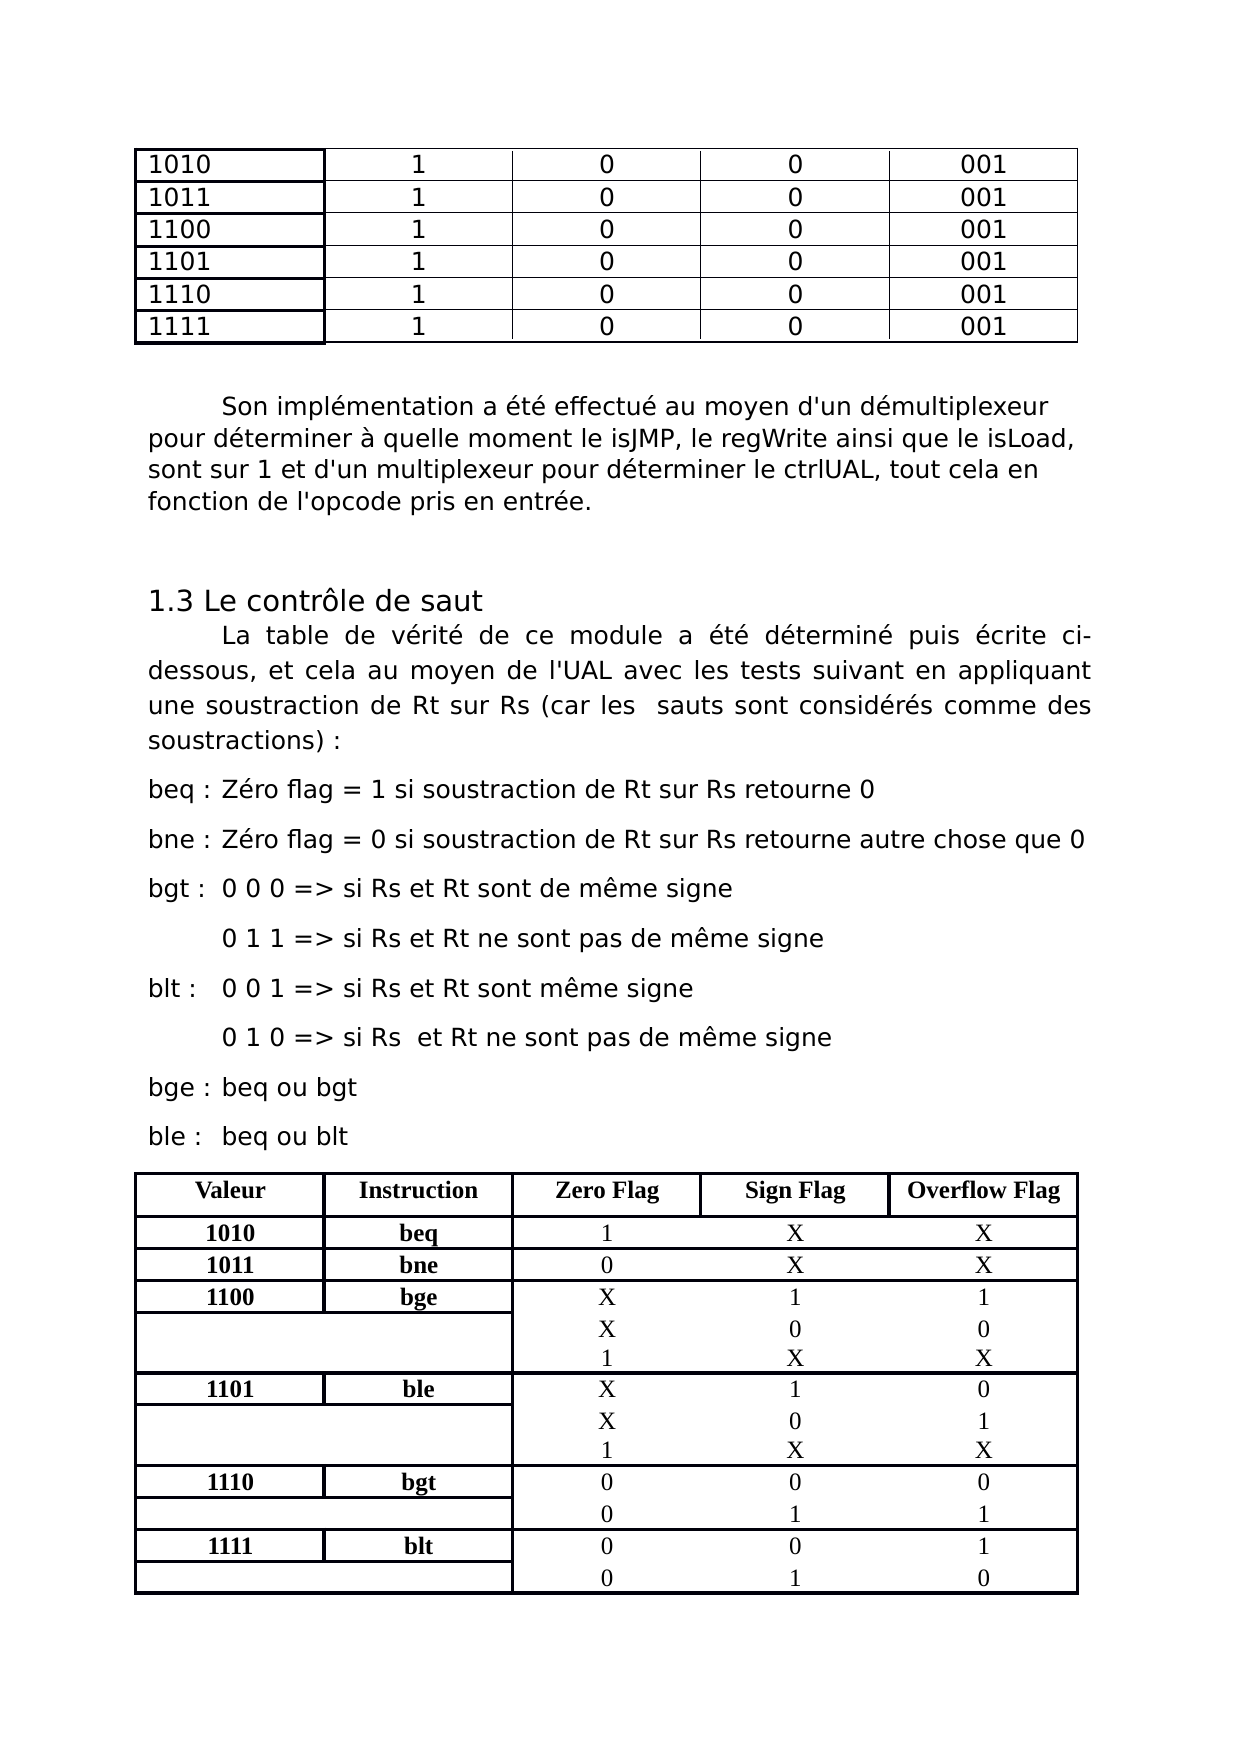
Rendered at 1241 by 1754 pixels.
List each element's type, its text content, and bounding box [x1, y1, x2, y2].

text bge : beq ou bgt [148, 1073, 1093, 1102]
table_cell X [889, 1250, 1076, 1279]
table_cell [324, 1435, 511, 1464]
table_cell 0 [889, 1311, 1076, 1343]
table_cell 0 [701, 246, 889, 277]
table_cell [324, 1343, 511, 1371]
table_cell [137, 1406, 324, 1435]
table_cell 0 [701, 310, 889, 341]
table_cell [137, 1435, 324, 1464]
table_cell 0 [513, 181, 700, 212]
table_cell 0 [701, 181, 889, 212]
table_cell 1110 [137, 1467, 322, 1496]
table_cell X [889, 1343, 1076, 1371]
table_cell 0 [514, 1531, 701, 1559]
table_cell 1101 [137, 1375, 322, 1403]
table_cell [324, 1499, 511, 1528]
table_cell [137, 1499, 324, 1528]
table_cell 1 [326, 149, 512, 180]
table_cell X [514, 1282, 701, 1311]
table_cell bne [326, 1250, 511, 1279]
table_cell 0 [514, 1250, 701, 1279]
table_cell 1 [514, 1435, 701, 1464]
text blt : 0 0 1 => si Rs et Rt sont même signe [148, 974, 1093, 1003]
table_cell 0 [701, 213, 889, 244]
table_cell ble [326, 1375, 511, 1403]
table_cell 0 [512, 310, 701, 341]
table_cell 1 [701, 1375, 889, 1403]
table_cell X [514, 1311, 701, 1343]
table_cell 1 [701, 1496, 889, 1528]
table_cell 001 [890, 246, 1077, 277]
table_cell 0 [701, 1531, 889, 1559]
table_cell 1010 [137, 151, 323, 180]
table_cell [324, 1314, 511, 1343]
text bne : Zéro flag = 0 si soustraction de Rt sur Rs retourne autre chose que 0 [148, 825, 1093, 854]
text 0 1 1 => si Rs et Rt ne sont pas de même signe [148, 924, 1093, 953]
table_cell [324, 1563, 511, 1591]
text La table de vérité de ce module a été déterminé puis écrite ci-dessous, et cela au moyen de l'UAL avec les tests suivant en appliquant une soustraction de Rt sur Rs (car les sauts sont considérés comme des soustractions) : [148, 621, 1093, 755]
table_cell X [701, 1250, 889, 1279]
table_cell [137, 1563, 324, 1591]
text ble : beq ou blt [148, 1122, 1093, 1152]
table_cell 0 [513, 213, 700, 244]
table_header Valeur [137, 1175, 322, 1215]
table_cell 1 [889, 1403, 1076, 1435]
table_cell X [889, 1435, 1076, 1464]
table_cell 0 [514, 1496, 701, 1528]
table_cell 1101 [137, 248, 323, 277]
table_cell 1 [514, 1218, 701, 1247]
table_cell 001 [890, 213, 1077, 244]
table_cell 1100 [137, 1282, 322, 1311]
table_cell 1 [889, 1496, 1076, 1528]
table_cell 0 [513, 246, 700, 277]
text 0 1 0 => si Rs et Rt ne sont pas de même signe [148, 1023, 1093, 1052]
table_cell 0 [701, 1467, 889, 1496]
table_cell [324, 1406, 511, 1435]
table_cell 0 [889, 1375, 1076, 1403]
text bgt : 0 0 0 => si Rs et Rt sont de même signe [148, 874, 1093, 904]
table_header Sign Flag [702, 1175, 887, 1215]
table_cell 0 [701, 1403, 889, 1435]
table_cell 0 [889, 1560, 1076, 1591]
table_cell 1111 [137, 312, 323, 341]
table_cell 1 [326, 310, 512, 341]
table_cell 0 [512, 149, 701, 180]
table_cell 001 [889, 310, 1077, 341]
table_cell beq [326, 1218, 511, 1247]
text Son implémentation a été effectué au moyen d'un démultiplexeur pour déterminer à quelle moment le isJMP, le regWrite ainsi que le isLoad, sont sur 1 et d'un multiplexeur pour déterminer le ctrlUAL, tout cela en fonction de l'opcode pris en entrée. [148, 393, 1093, 516]
table_cell [137, 1343, 324, 1371]
table_cell bge [326, 1282, 511, 1311]
table_header Instruction [326, 1175, 511, 1215]
table_header Zero Flag [514, 1175, 699, 1215]
text beq : Zéro flag = 1 si soustraction de Rt sur Rs retourne 0 [148, 775, 1093, 804]
table_cell 1100 [137, 215, 323, 244]
table_cell 1 [889, 1531, 1076, 1559]
table_cell X [701, 1435, 889, 1464]
table_cell 1011 [137, 183, 323, 212]
table_cell 1 [326, 213, 512, 244]
table_cell X [701, 1343, 889, 1371]
table_cell bgt [326, 1467, 511, 1496]
table_cell 0 [513, 278, 700, 309]
table_cell X [889, 1218, 1076, 1247]
table_cell X [514, 1375, 701, 1403]
table_cell 1 [326, 278, 512, 309]
table_cell 001 [889, 149, 1077, 180]
table_cell 001 [890, 278, 1077, 309]
table_cell 1 [701, 1560, 889, 1591]
table_cell 1 [889, 1282, 1076, 1311]
table_cell blt [326, 1531, 511, 1559]
subtitle 1.3 Le contrôle de saut [148, 584, 1093, 618]
table_cell 001 [890, 181, 1077, 212]
table_cell X [701, 1218, 889, 1247]
table_cell 0 [701, 278, 889, 309]
table_cell 0 [701, 1311, 889, 1343]
table_cell 0 [701, 149, 889, 180]
table_header Overflow Flag [891, 1175, 1076, 1215]
table_cell 1 [326, 181, 512, 212]
table_cell 1 [514, 1343, 701, 1371]
table_cell 1 [701, 1282, 889, 1311]
table_cell 1010 [137, 1218, 322, 1247]
table_cell 0 [889, 1467, 1076, 1496]
table_cell 1111 [137, 1531, 322, 1559]
table_cell 1 [326, 246, 512, 277]
table_cell 1011 [137, 1250, 322, 1279]
table_cell [137, 1314, 324, 1343]
table_cell 0 [514, 1560, 701, 1591]
table_cell 0 [514, 1467, 701, 1496]
table_cell 1110 [137, 280, 323, 309]
table_cell X [514, 1403, 701, 1435]
